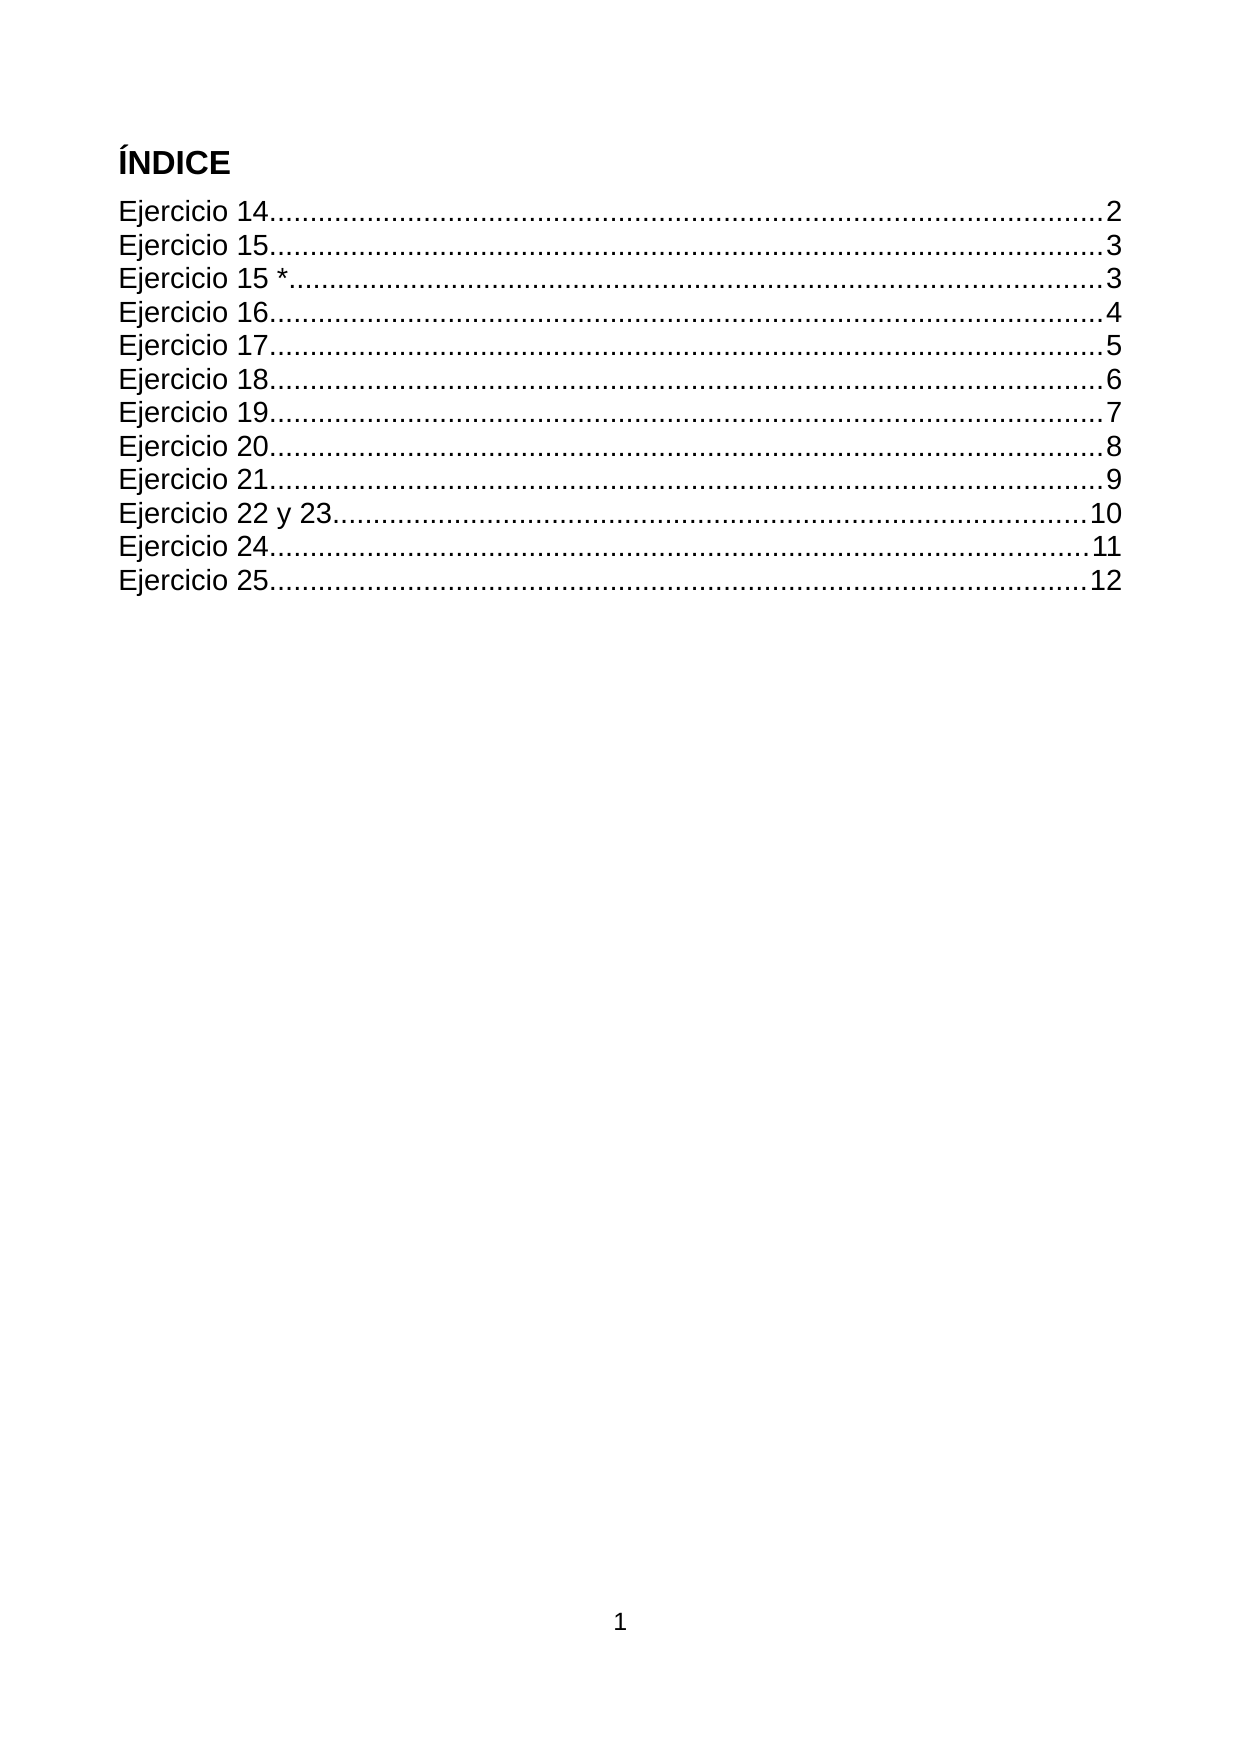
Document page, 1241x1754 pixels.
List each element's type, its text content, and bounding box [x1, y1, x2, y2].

text Ejercicio 16 4 [118, 295, 1122, 328]
text Ejercicio 25 12 [118, 563, 1122, 597]
subtitle ÍNDICE [118, 143, 1122, 182]
text Ejercicio 18 6 [118, 362, 1122, 395]
text Ejercicio 20 8 [118, 429, 1122, 462]
text Ejercicio 17 5 [118, 328, 1122, 362]
text Ejercicio 22 y 23 10 [118, 496, 1122, 529]
text Ejercicio 14 2 [118, 194, 1122, 228]
text Ejercicio 15 3 [118, 228, 1122, 261]
text Ejercicio 19 7 [118, 395, 1122, 429]
text Ejercicio 21 9 [118, 462, 1122, 496]
text Ejercicio 24 11 [118, 529, 1122, 563]
text Ejercicio 15 * 3 [118, 261, 1122, 295]
